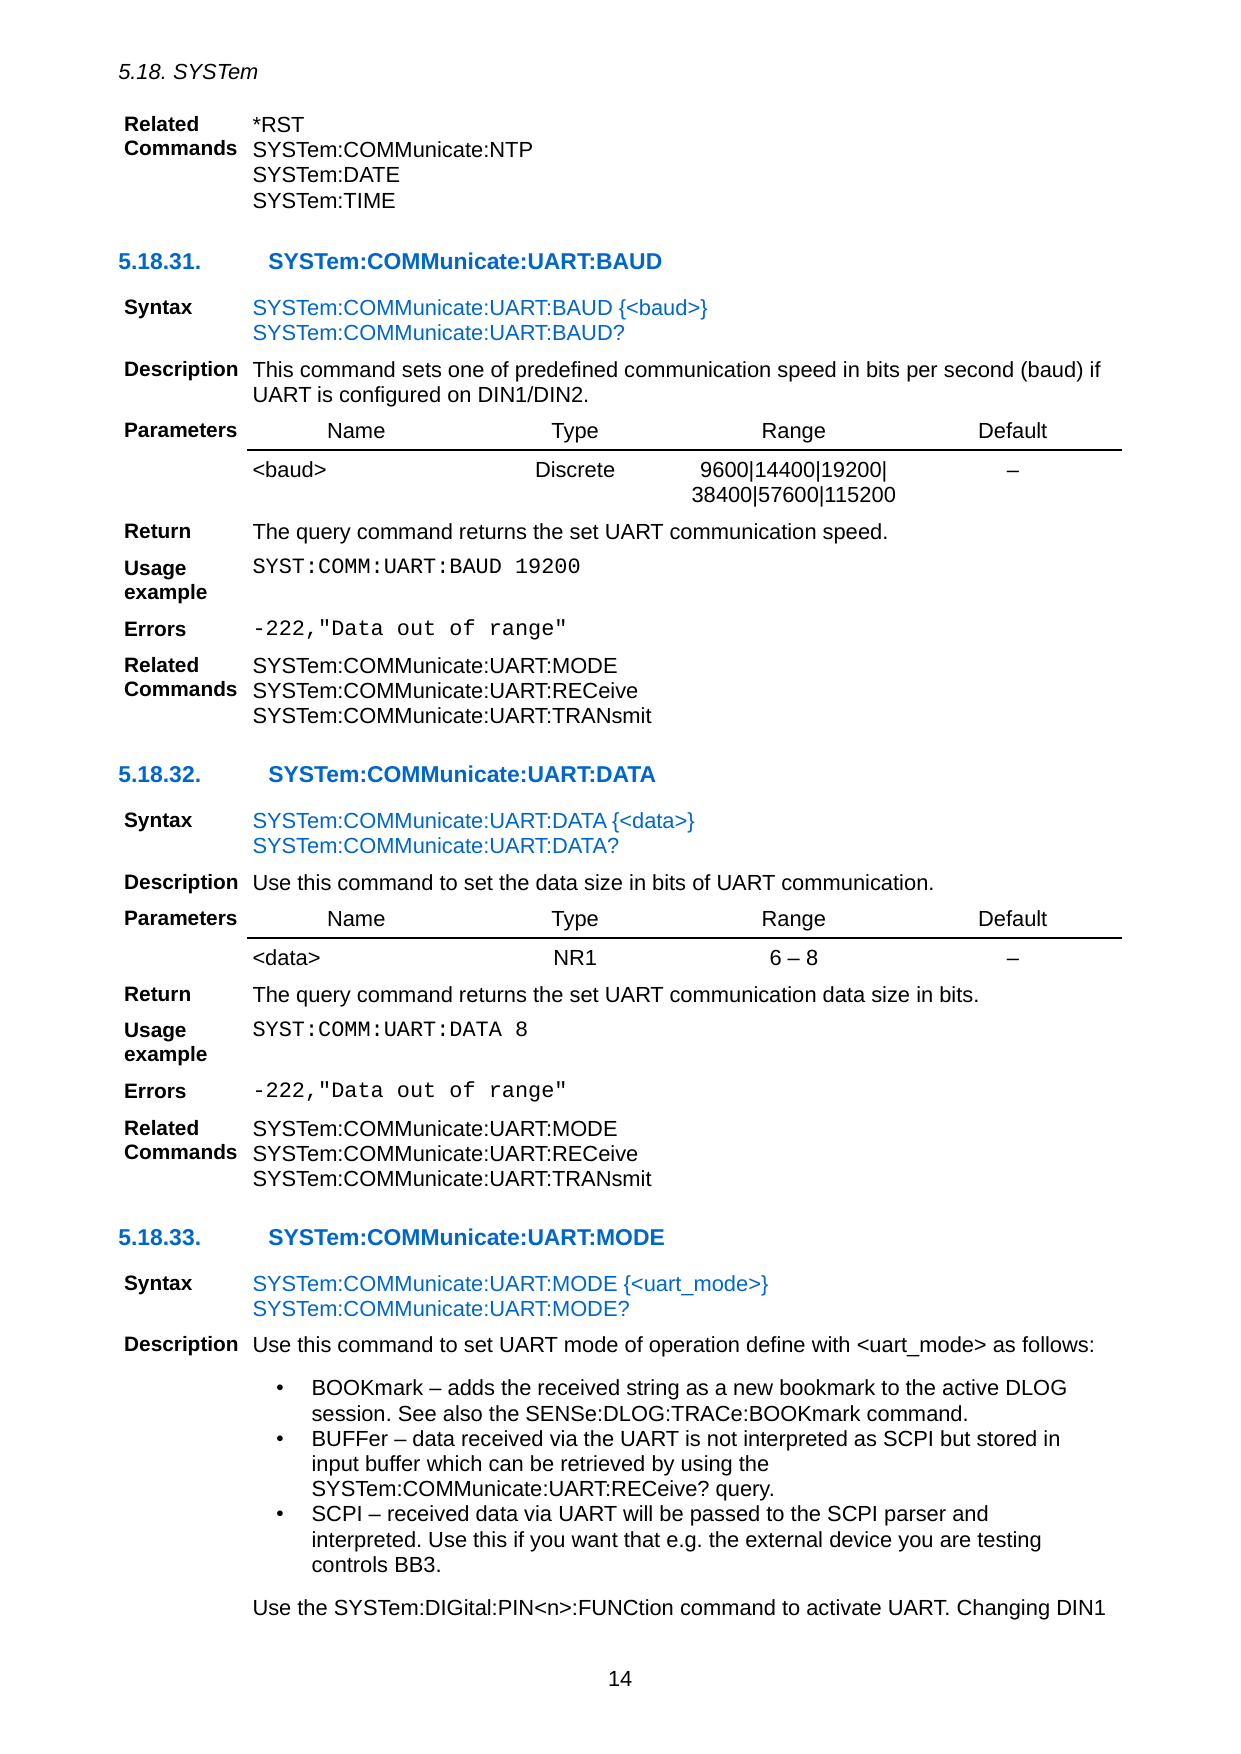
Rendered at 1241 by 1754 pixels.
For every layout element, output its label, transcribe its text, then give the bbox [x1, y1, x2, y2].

table_header SYSTem:COMMunicate:UART:MODE {<uart_mode>} SYSTem:COMMunicate:UART:MODE? [247, 1265, 1122, 1327]
table_cell Description [118, 864, 247, 901]
table_cell *RST SYSTem:COMMunicate:NTP SYSTem:DATE SYSTem:TIME [247, 106, 1122, 221]
table_cell This command sets one of predefined communication speed in bits per second (baud) if UART is configured on DIN1/DIN2. [247, 351, 1122, 413]
table_cell -222,"Data out of range" [247, 1074, 1122, 1110]
table_cell – [903, 939, 1122, 976]
table_cell -222,"Data out of range" [247, 611, 1122, 647]
table_cell Description [118, 351, 247, 413]
table_cell SYSTem:COMMunicate:UART:MODE SYSTem:COMMunicate:UART:RECeive SYSTem:COMMunicate:UART:TRANsmit [247, 647, 1122, 734]
table_header Syntax [118, 289, 247, 351]
table_cell – [903, 451, 1122, 513]
table_cell SYST:COMM:UART:DATA 8 [247, 1013, 1122, 1074]
table_cell Use this command to set the data size in bits of UART communication. [247, 864, 1122, 901]
table_cell Related Commands [118, 1110, 247, 1197]
table_cell Usage example [118, 550, 247, 611]
table_cell 6 – 8 [684, 939, 903, 976]
table_cell Description [118, 1327, 247, 1626]
table_cell Type [465, 413, 684, 449]
table_cell <data> [247, 939, 465, 976]
table_cell SYST:COMM:UART:BAUD 19200 [247, 550, 1122, 611]
table_cell Parameters [118, 413, 247, 513]
table_cell 9600|14400|19200|38400|57600|115200 [684, 451, 903, 513]
table_cell Type [465, 901, 684, 937]
table_cell NR1 [465, 939, 684, 976]
table_cell Name [247, 901, 465, 937]
table_cell Discrete [465, 451, 684, 513]
table_cell The query command returns the set UART communication data size in bits. [247, 976, 1122, 1013]
table_cell Range [684, 413, 903, 449]
table_cell Return [118, 513, 247, 550]
table_cell Default [903, 413, 1122, 449]
table_cell Errors [118, 611, 247, 647]
table_cell Return [118, 976, 247, 1013]
table_cell Usage example [118, 1013, 247, 1074]
table_header Syntax [118, 802, 247, 864]
table_cell Default [903, 901, 1122, 937]
table_cell Related Commands [118, 106, 247, 221]
table_header Syntax [118, 1265, 247, 1327]
table_cell Range [684, 901, 903, 937]
table_cell Use this command to set UART mode of operation define with <uart_mode> as follows: BOOKmark – adds the received string as a new bookmark to the active DLOG session. See also the SENSe:DLOG:TRACe:BOOKmark command. BUFFer – data received via the UART is not interpreted as SCPI but stored in input buffer which can be retrieved by using the SYSTem:COMMunicate:UART:RECeive? query. SCPI – received data via UART will be passed to the SCPI parser and interpreted. Use this if you want that e.g. the external device you are testing controls BB3. Use the SYSTem:DIGital:PIN<n>:FUNCtion command to activate UART. Changing DIN1 [247, 1327, 1122, 1626]
table_cell Parameters [118, 901, 247, 976]
table_cell SYSTem:COMMunicate:UART:MODE SYSTem:COMMunicate:UART:RECeive SYSTem:COMMunicate:UART:TRANsmit [247, 1110, 1122, 1197]
subtitle SYSTem:COMMunicate:UART:MODE [118, 1223, 1122, 1250]
subtitle SYSTem:COMMunicate:UART:BAUD [118, 248, 1122, 274]
table_cell The query command returns the set UART communication speed. [247, 513, 1122, 550]
table_cell Errors [118, 1074, 247, 1110]
table_cell Related Commands [118, 647, 247, 734]
subtitle SYSTem:COMMunicate:UART:DATA [118, 761, 1122, 787]
table_header SYSTem:COMMunicate:UART:BAUD {<baud>} SYSTem:COMMunicate:UART:BAUD? [247, 289, 1122, 351]
table_cell <baud> [247, 451, 465, 513]
table_header SYSTem:COMMunicate:UART:DATA {<data>} SYSTem:COMMunicate:UART:DATA? [247, 802, 1122, 864]
table_cell Name [247, 413, 465, 449]
